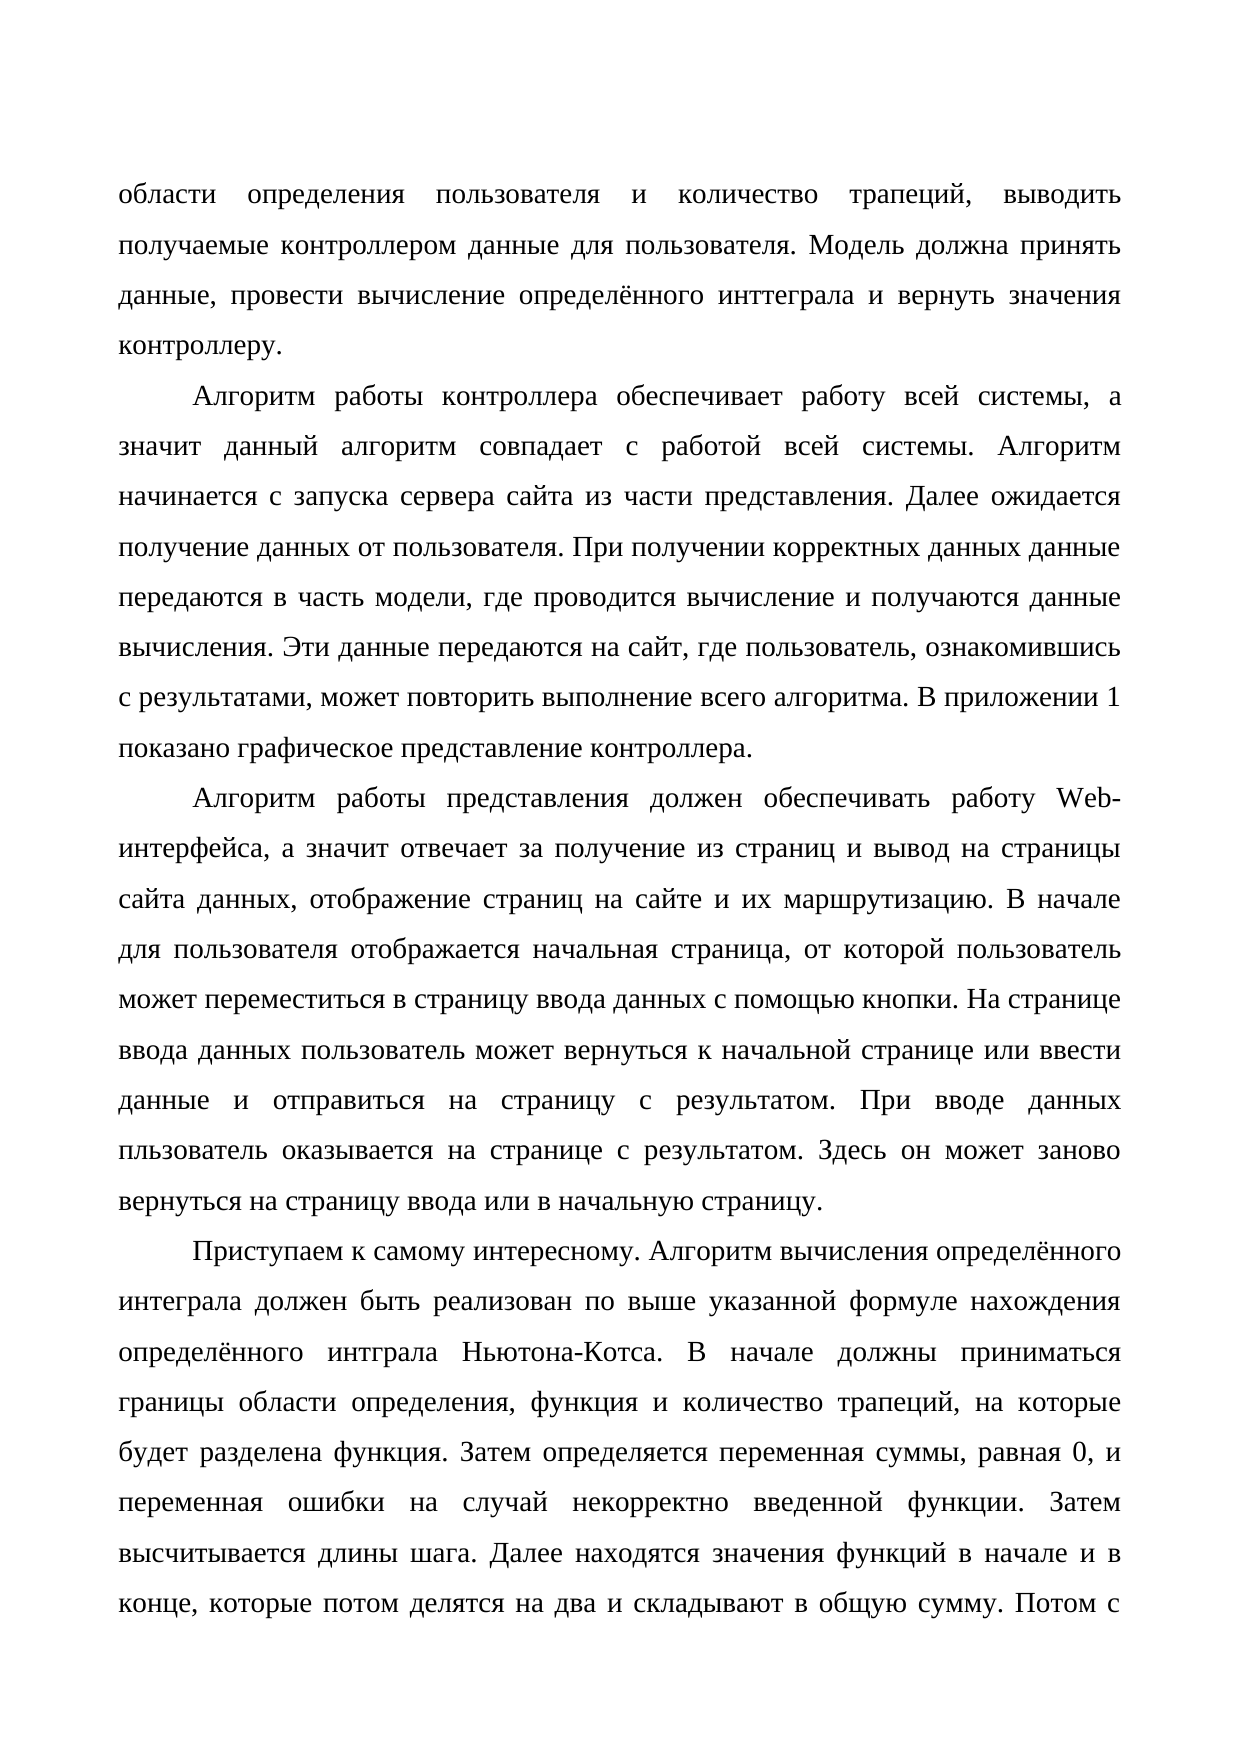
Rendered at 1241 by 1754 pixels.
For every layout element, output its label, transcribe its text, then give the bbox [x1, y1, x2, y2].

text Алгоритм работы контроллера обеспечивает работу всей системы, а значит данный алгоритм совпадает с работой всей системы. Алгоритм начинается с запуска сервера сайта из части представления. Далее ожидается получение данных от пользователя. При получении корректных данных данные передаются в часть модели, где проводится вычисление и получаются данные вычисления. Эти данные передаются на сайт, где пользователь, ознакомившись с результатами, может повторить выполнение всего алгоритма. В приложении 1 показано графическое представление контроллера. [118, 378, 1122, 763]
text Алгоритм работы представления должен обеспечивать работу Web-интерфейса, а значит отвечает за получение из страниц и вывод на страницы сайта данных, отображение страниц на сайте и их маршрутизацию. В начале для пользователя отображается начальная страница, от которой пользователь может переместиться в страницу ввода данных с помощью кнопки. На странице ввода данных пользователь может вернуться к начальной странице или ввести данные и отправиться на страницу с результатом. При вводе данных пльзователь оказывается на странице с результатом. Здесь он может заново вернуться на страницу ввода или в начальную страницу. [118, 780, 1122, 1216]
text Приступаем к самому интересному. Алгоритм вычисления определённого интеграла должен быть реализован по выше указанной формуле нахождения определённого интграла Ньютона-Котса. В начале должны приниматься границы области определения, функция и количество трапеций, на которые будет разделена функция. Затем определяется переменная суммы, равная 0, и переменная ошибки на случай некорректно введенной функции. Затем высчитывается длины шага. Далее находятся значения функций в начале и в конце, которые потом делятся на два и складывают в общую сумму. Потом с [118, 1233, 1122, 1619]
text области определения пользователя и количество трапеций, выводить получаемые контроллером данные для пользователя. Модель должна принять данные, провести вычисление определённого инттеграла и вернуть значения контроллеру. [118, 176, 1122, 361]
